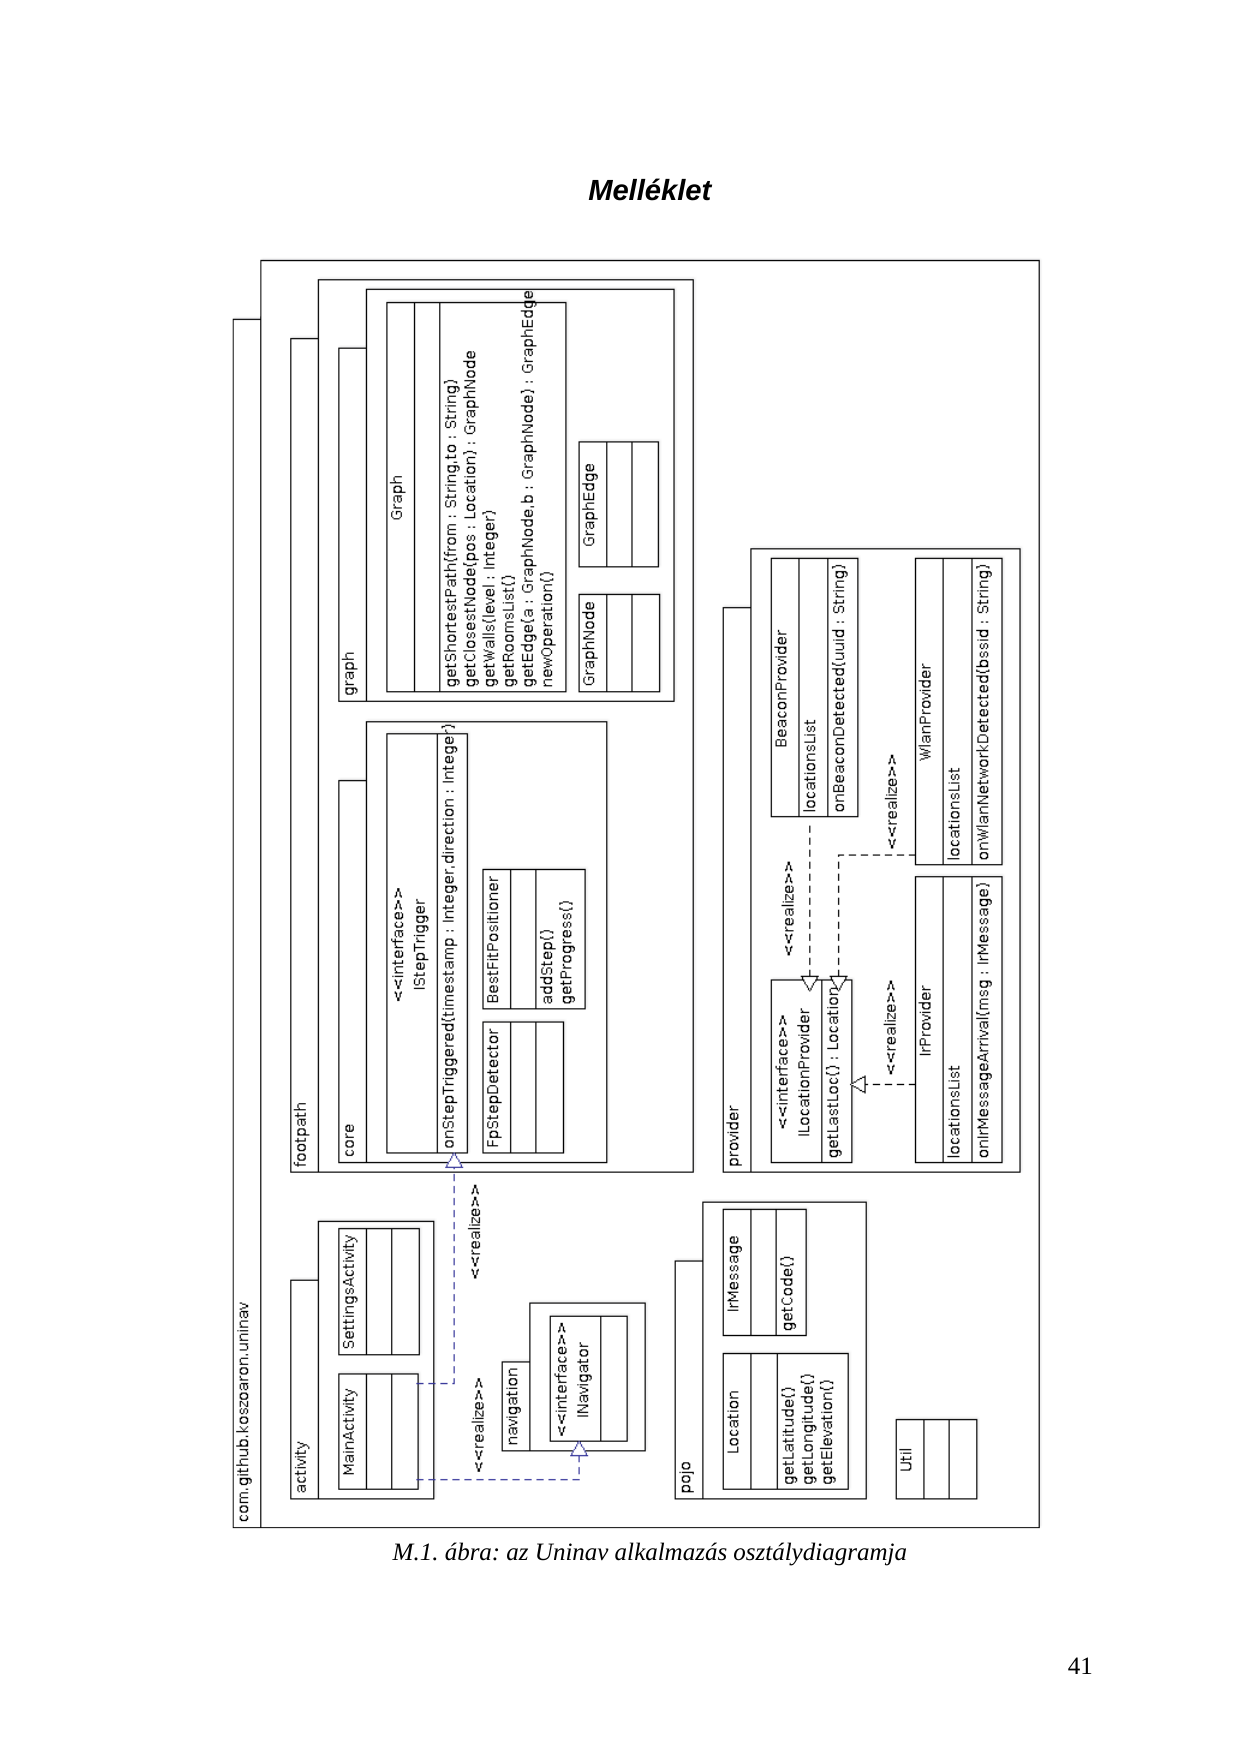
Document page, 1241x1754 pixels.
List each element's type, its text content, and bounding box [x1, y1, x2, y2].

picture [223, 225, 1076, 1538]
text M.1. ábra: az Uninav alkalmazás osztálydiagramja [212, 225, 1088, 1566]
text Melléklet [207, 173, 1093, 206]
